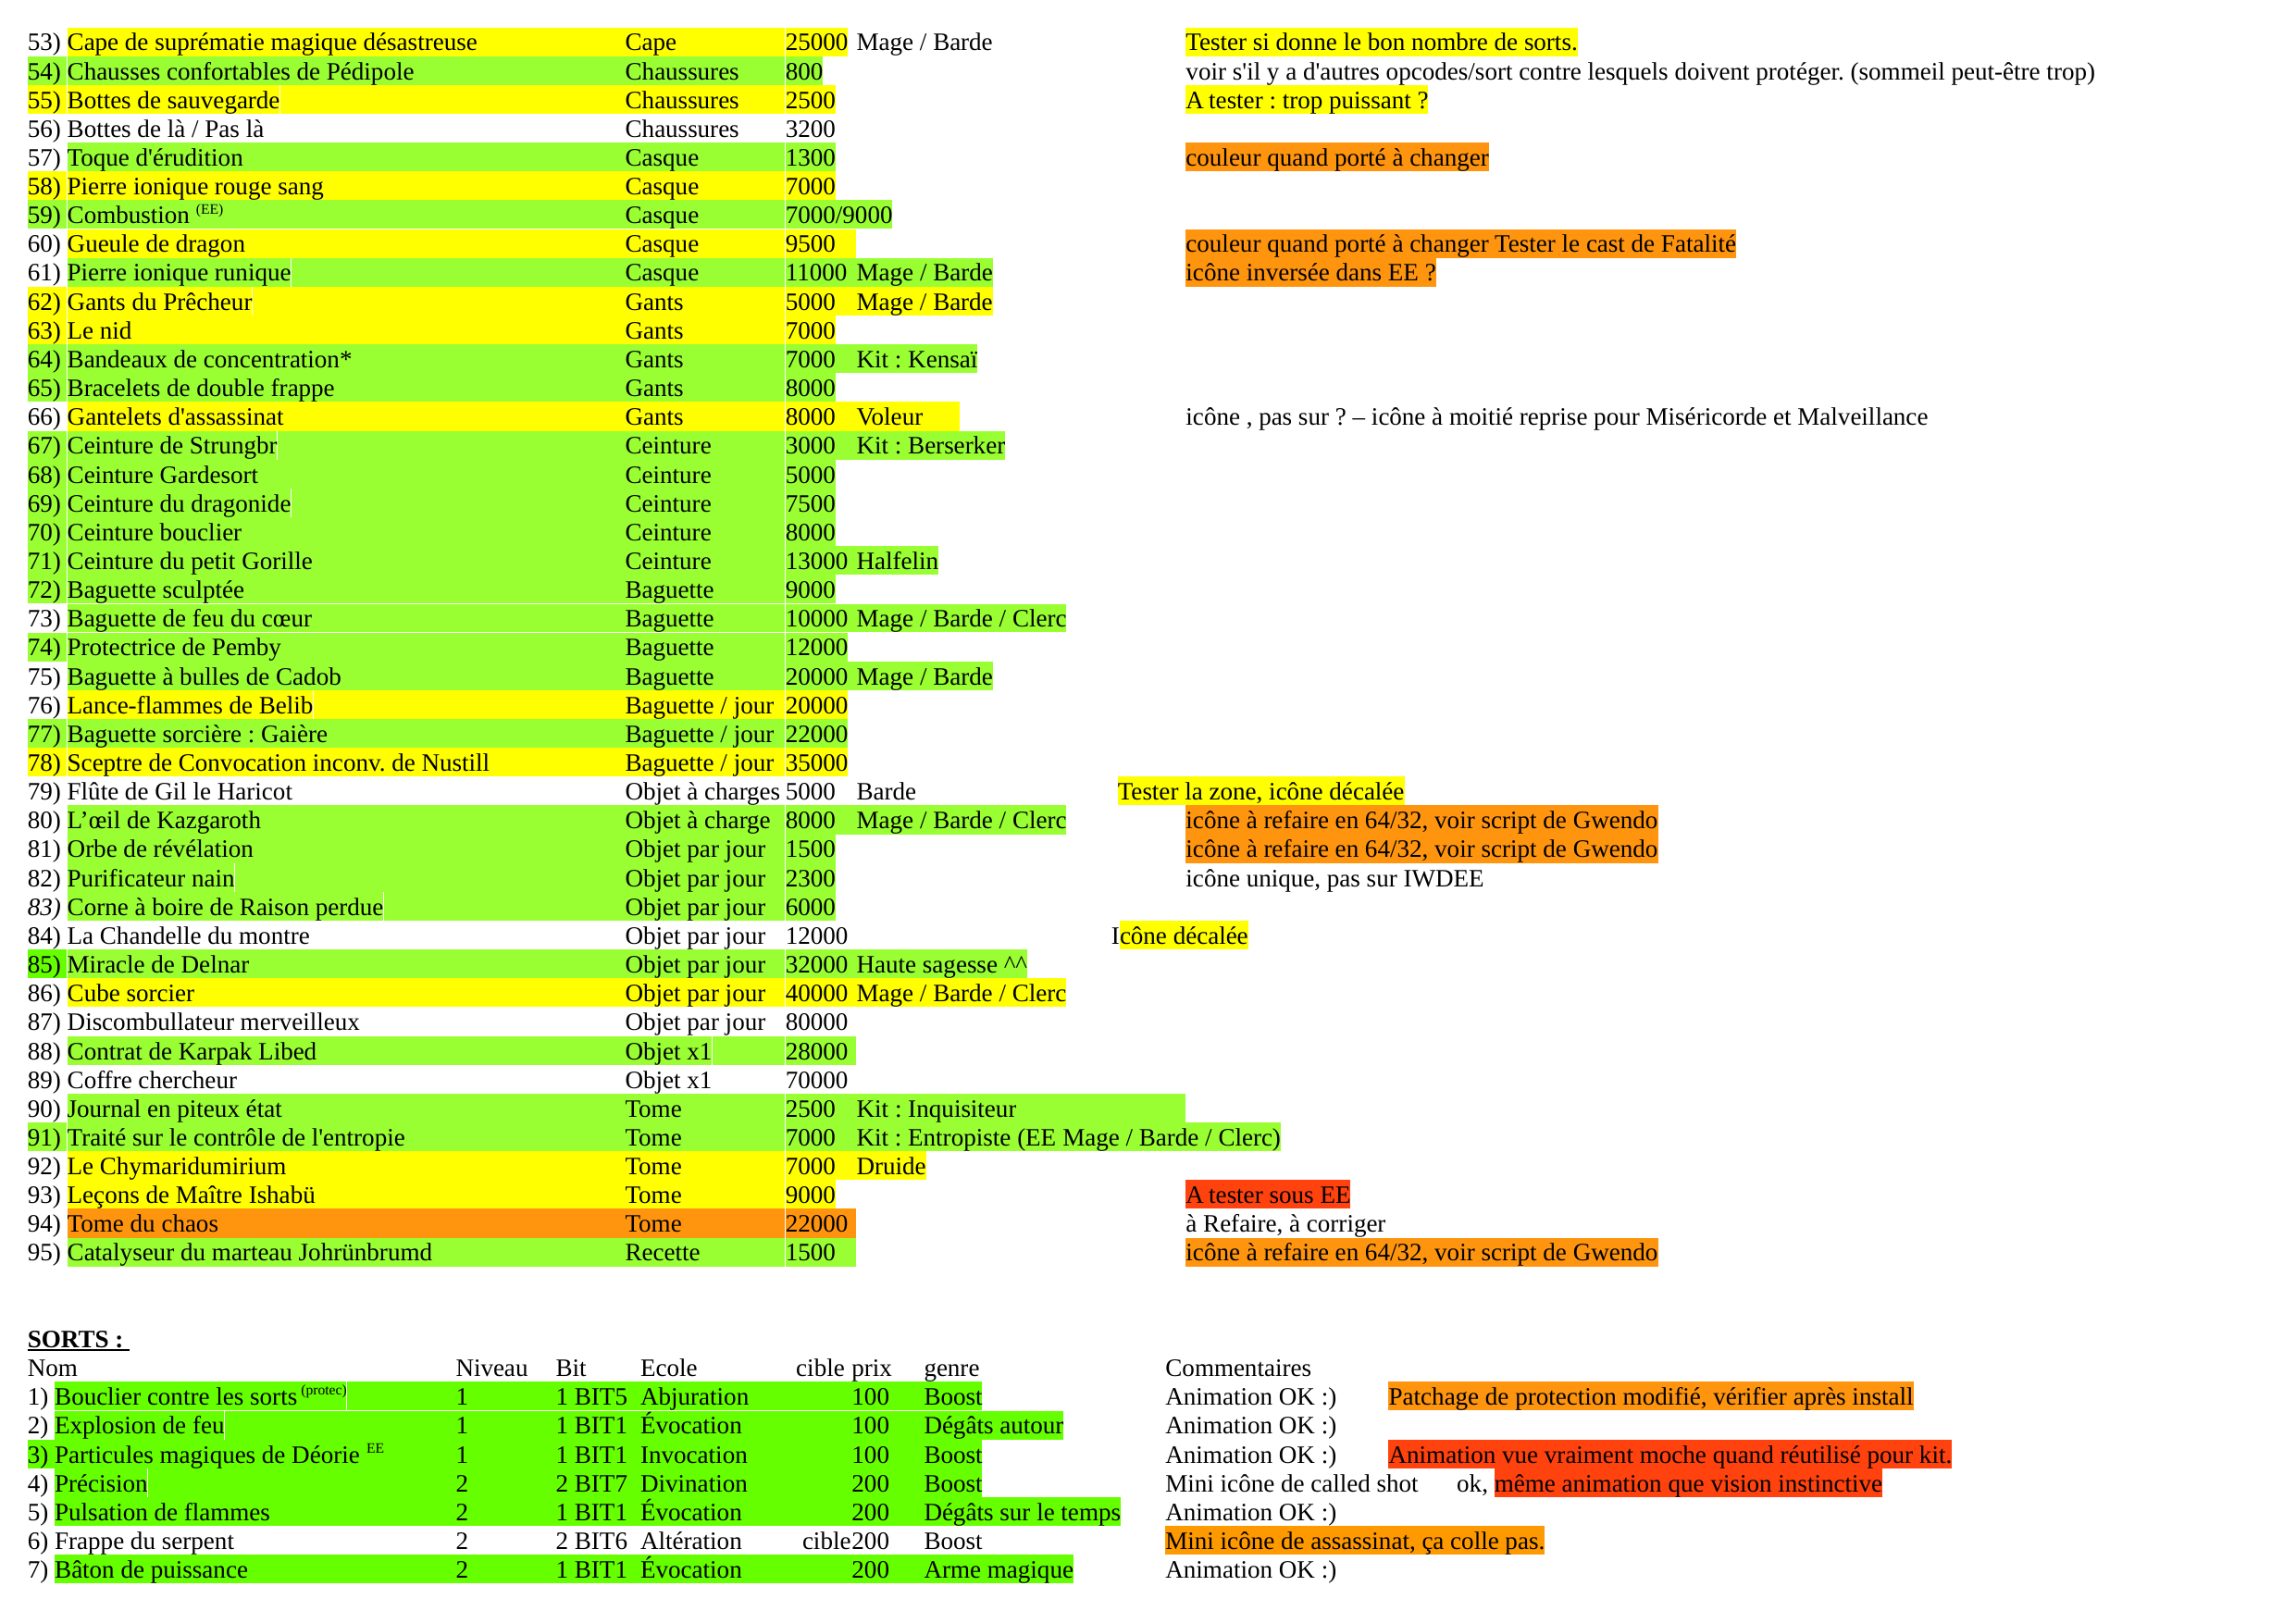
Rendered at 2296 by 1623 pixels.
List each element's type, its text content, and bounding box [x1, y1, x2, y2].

list Bottes de là / Pas là Chaussures 3200 [27, 114, 2268, 142]
list Protectrice de Pemby Baguette 12000 [27, 632, 2268, 662]
list Frappe du serpent 2 2 BIT6 Altération cible 200 Boost Mini icône de assassinat, ça colle pas. [27, 1526, 2268, 1555]
list Ceinture Gardesort Ceinture 5000 [27, 460, 2268, 489]
list Lance-flammes de Belib Baguette / jour 20000 [27, 690, 2268, 719]
list Discombullateur merveilleux Objet par jour 80000 [27, 1007, 2268, 1035]
list Le nid Gants 7000 [27, 316, 2268, 344]
list Bâton de puissance 2 1 BIT1 Évocation 200 Arme magique Animation OK :) [27, 1555, 2268, 1583]
list Baguette de feu du cœur Baguette 10000 Mage / Barde / Clerc [27, 603, 2268, 632]
list Pierre ionique runique Casque 11000 Mage / Barde icône inversée dans EE ? [27, 258, 2268, 287]
list Purificateur nain Objet par jour 2300 icône unique, pas sur IWDEE [27, 863, 2268, 892]
text Nom Niveau Bit Ecole cible prix genre Commentaires [27, 1353, 2268, 1381]
list Corne à boire de Raison perdue Objet par jour 6000 [27, 892, 2268, 921]
list Baguette à bulles de Cadob Baguette 20000 Mage / Barde [27, 662, 2268, 690]
list Gueule de dragon Casque 9500 couleur quand porté à changer Tester le cast de Fatalité [27, 229, 2268, 258]
list Sceptre de Convocation inconv. de Nustill Baguette / jour 35000 [27, 748, 2268, 776]
list Miracle de Delnar Objet par jour 32000 Haute sagesse ^^ [27, 949, 2268, 978]
list Bracelets de double frappe Gants 8000 [27, 373, 2268, 402]
list Cape de suprématie magique désastreuse Cape 25000 Mage / Barde Tester si donne le bon nombre de sorts. [27, 27, 2268, 56]
list Ceinture de Strungbr Ceinture 3000 Kit : Berserker [27, 431, 2268, 460]
list La Chandelle du montre Objet par jour 12000 Icône décalée [27, 921, 2268, 949]
list Traité sur le contrôle de l'entropie Tome 7000 Kit : Entropiste (EE Mage / Barde / Clerc) [27, 1122, 2268, 1151]
list Baguette sculptée Baguette 9000 [27, 575, 2268, 603]
list Gantelets d'assassinat Gants 8000 Voleur icône , pas sur ? – icône à moitié reprise pour Miséricorde et Malveillance [27, 402, 2268, 431]
list Gants du Prêcheur Gants 5000 Mage / Barde [27, 287, 2268, 316]
list Bandeaux de concentration* Gants 7000 Kit : Kensaï [27, 344, 2268, 373]
list Pierre ionique rouge sang Casque 7000 [27, 171, 2268, 200]
list Toque d'érudition Casque 1300 couleur quand porté à changer [27, 142, 2268, 171]
list L’œil de Kazgaroth Objet à charge 8000 Mage / Barde / Clerc icône à refaire en 64/32, voir script de Gwendo [27, 805, 2268, 835]
list Explosion de feu 1 1 BIT1 Évocation 100 Dégâts autour Animation OK :) [27, 1410, 2268, 1440]
list Particules magiques de Déorie EE 1 1 BIT1 Invocation 100 Boost Animation OK :) Animation vue vraiment moche quand réutilisé pour kit. [27, 1440, 2268, 1468]
list Pulsation de flammes 2 1 BIT1 Évocation 200 Dégâts sur le temps Animation OK :) [27, 1497, 2268, 1526]
list Catalyseur du marteau Johrünbrumd Recette 1500 icône à refaire en 64/32, voir script de Gwendo [27, 1238, 2268, 1267]
list Baguette sorcière : Gaière Baguette / jour 22000 [27, 719, 2268, 748]
list Combustion (EE) Casque 7000/9000 [27, 200, 2268, 229]
list Le Chymaridumirium Tome 7000 Druide [27, 1151, 2268, 1180]
list Orbe de révélation Objet par jour 1500 icône à refaire en 64/32, voir script de Gwendo [27, 835, 2268, 863]
list Bouclier contre les sorts (protec) 1 1 BIT5 Abjuration 100 Boost Animation OK :) Patchage de protection modifié, vérifier après install [27, 1381, 2268, 1410]
list Coffre chercheur Objet x1 70000 [27, 1065, 2268, 1094]
list Ceinture du dragonide Ceinture 7500 [27, 489, 2268, 517]
list Ceinture du petit Gorille Ceinture 13000 Halfelin [27, 546, 2268, 575]
list Bottes de sauvegarde Chaussures 2500 A tester : trop puissant ? [27, 85, 2268, 114]
list Chausses confortables de Pédipole Chaussures 800 voir s'il y a d'autres opcodes/sort contre lesquels doivent protéger. (sommeil peut-être trop) [27, 56, 2268, 85]
list Ceinture bouclier Ceinture 8000 [27, 517, 2268, 546]
list Journal en piteux état Tome 2500 Kit : Inquisiteur [27, 1094, 2268, 1122]
list Tome du chaos Tome 22000 à Refaire, à corriger [27, 1208, 2268, 1238]
list Flûte de Gil le Haricot Objet à charges 5000 Barde Tester la zone, icône décalée [27, 776, 2268, 805]
list Cube sorcier Objet par jour 40000 Mage / Barde / Clerc [27, 978, 2268, 1007]
text SORTS : [27, 1324, 2268, 1353]
list Leçons de Maître Ishabü Tome 9000 A tester sous EE [27, 1180, 2268, 1208]
list Contrat de Karpak Libed Objet x1 28000 [27, 1035, 2268, 1065]
list Précision 2 2 BIT7 Divination 200 Boost Mini icône de called shot ok, même animation que vision instinctive [27, 1468, 2268, 1497]
